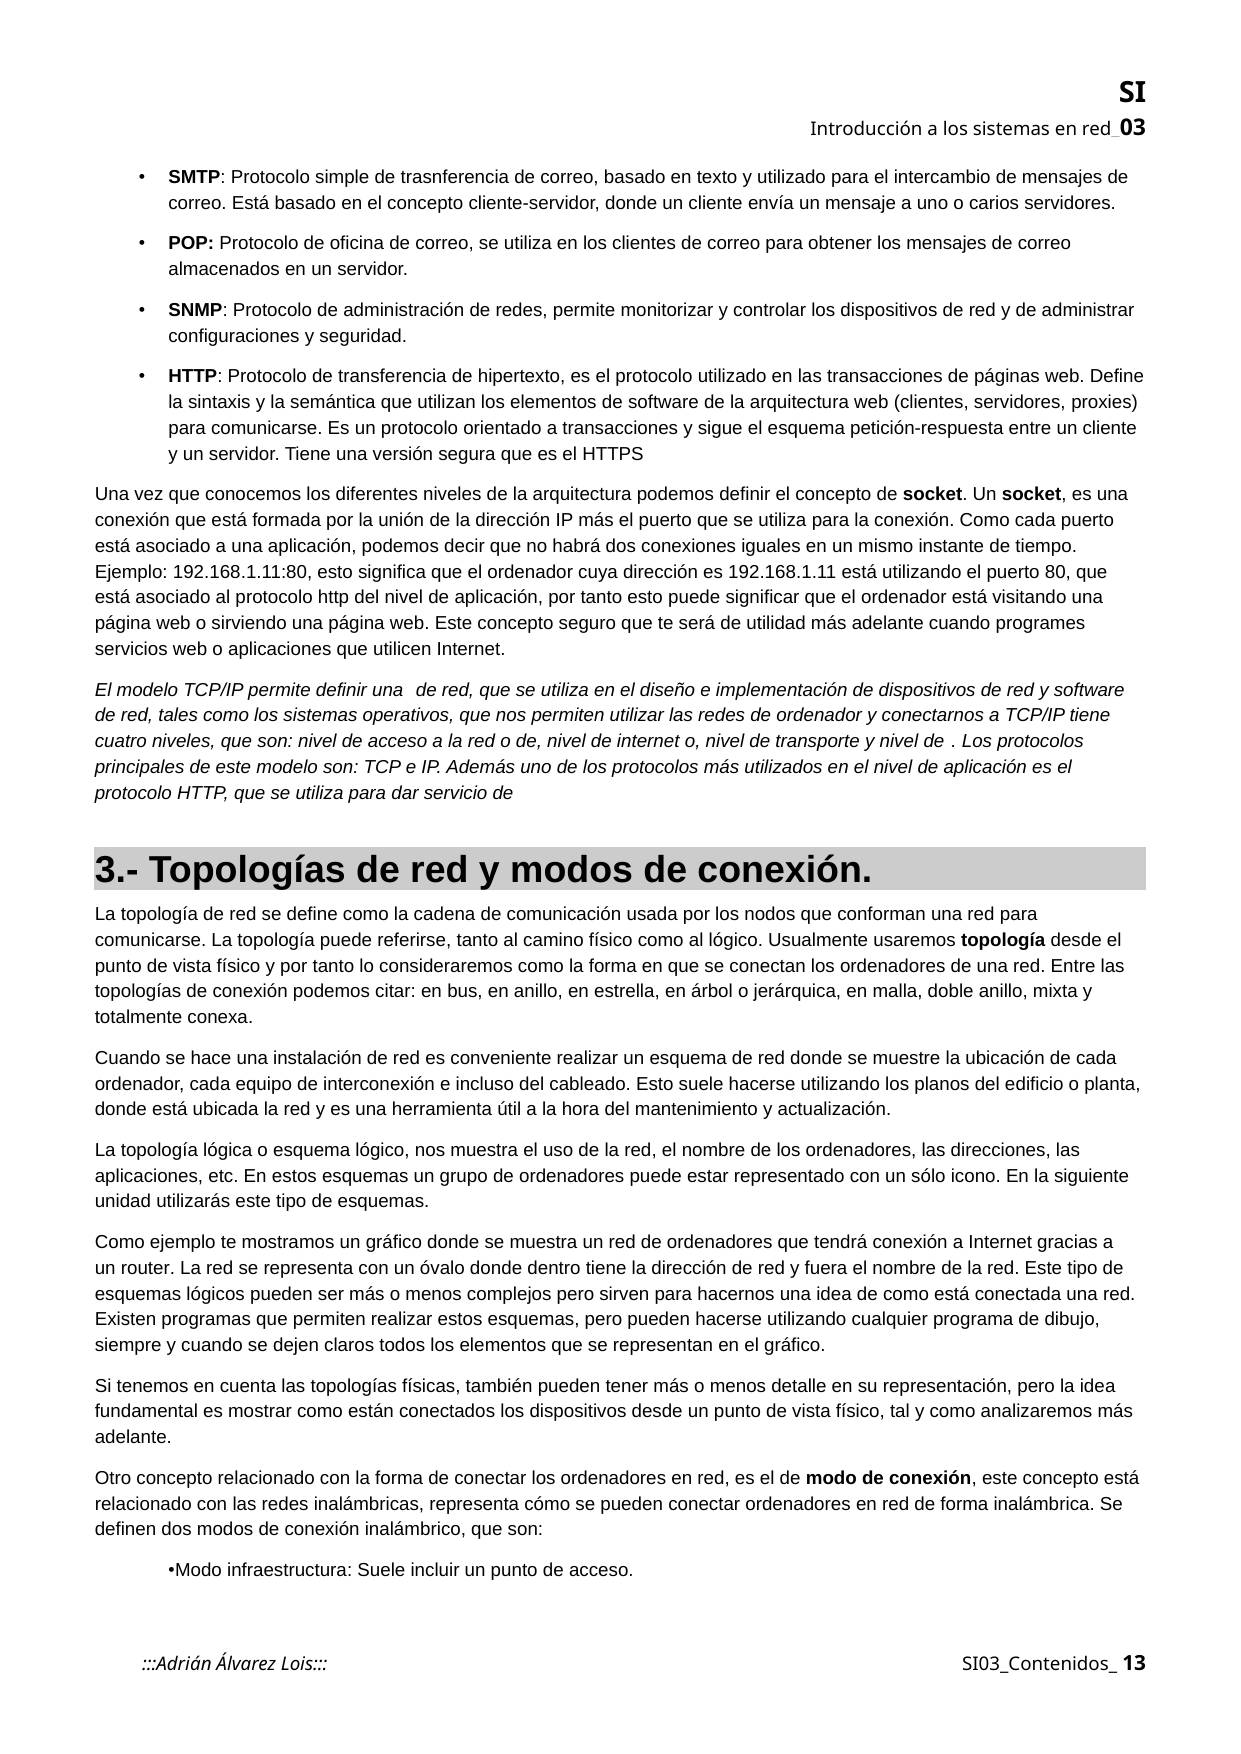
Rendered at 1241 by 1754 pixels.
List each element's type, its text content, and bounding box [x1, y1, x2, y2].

text Cuando se hace una instalación de red es conveniente realizar un esquema de red donde se muestre la ubicación de cada ordenador, cada equipo de interconexión e incluso del cableado. Esto suele hacerse utilizando los planos del edificio o planta, donde está ubicada la red y es una herramienta útil a la hora del mantenimiento y actualización. [94, 1046, 1146, 1120]
list HTTP: Protocolo de transferencia de hipertexto, es el protocolo utilizado en las transacciones de páginas web. Define la sintaxis y la semántica que utilizan los elementos de software de la arquitectura web (clientes, servidores, proxies) para comunicarse. Es un protocolo orientado a transacciones y sigue el esquema petición-respuesta entre un cliente y un servidor. Tiene una versión segura que es el HTTPS [139, 365, 1146, 464]
text Como ejemplo te mostramos un gráfico donde se muestra un red de ordenadores que tendrá conexión a Internet gracias a un router. La red se representa con un óvalo donde dentro tiene la dirección de red y fuera el nombre de la red. Este tipo de esquemas lógicos pueden ser más o menos complejos pero sirven para hacernos una idea de como está conectada una red. Existen programas que permiten realizar estos esquemas, pero pueden hacerse utilizando cualquier programa de dibujo, siempre y cuando se dejen claros todos los elementos que se representan en el gráfico. [94, 1231, 1146, 1356]
text Una vez que conocemos los diferentes niveles de la arquitectura podemos definir el concepto de socket. Un socket, es una conexión que está formada por la unión de la dirección IP más el puerto que se utiliza para la conexión. Como cada puerto está asociado a una aplicación, podemos decir que no habrá dos conexiones iguales en un mismo instante de tiempo. Ejemplo: 192.168.1.11:80, esto significa que el ordenador cuya dirección es 192.168.1.11 está utilizando el puerto 80, que está asociado al protocolo http del nivel de aplicación, por tanto esto puede significar que el ordenador está visitando una página web o sirviendo una página web. Este concepto seguro que te será de utilidad más adelante cuando programes servicios web o aplicaciones que utilicen Internet. [94, 483, 1146, 659]
list POP: Protocolo de oficina de correo, se utiliza en los clientes de correo para obtener los mensajes de correo almacenados en un servidor. [139, 232, 1146, 280]
subtitle 3.- Topologías de red y modos de conexión. [94, 847, 1146, 890]
list Modo infraestructura: Suele incluir un punto de acceso. [94, 1558, 1146, 1580]
list SMTP: Protocolo simple de trasnferencia de correo, basado en texto y utilizado para el intercambio de mensajes de correo. Está basado en el concepto cliente-servidor, donde un cliente envía un mensaje a uno o carios servidores. [139, 166, 1146, 213]
text El modelo TCP/IP permite definir una de red, que se utiliza en el diseño e implementación de dispositivos de red y software de red, tales como los sistemas operativos, que nos permiten utilizar las redes de ordenador y conectarnos a TCP/IP tiene cuatro niveles, que son: nivel de acceso a la red o de, nivel de internet o, nivel de transporte y nivel de . Los protocolos principales de este modelo son: TCP e IP. Además uno de los protocolos más utilizados en el nivel de aplicación es el protocolo HTTP, que se utiliza para dar servicio de [94, 678, 1146, 803]
list SNMP: Protocolo de administración de redes, permite monitorizar y controlar los dispositivos de red y de administrar configuraciones y seguridad. [139, 298, 1146, 346]
text Otro concepto relacionado con la forma de conectar los ordenadores en red, es el de modo de conexión, este concepto está relacionado con las redes inalámbricas, representa cómo se pueden conectar ordenadores en red de forma inalámbrica. Se definen dos modos de conexión inalámbrico, que son: [94, 1466, 1146, 1540]
text La topología lógica o esquema lógico, nos muestra el uso de la red, el nombre de los ordenadores, las direcciones, las aplicaciones, etc. En estos esquemas un grupo de ordenadores puede estar representado con un sólo icono. En la siguiente unidad utilizarás este tipo de esquemas. [94, 1138, 1146, 1212]
text La topología de red se define como la cadena de comunicación usada por los nodos que conforman una red para comunicarse. La topología puede referirse, tanto al camino físico como al lógico. Usualmente usaremos topología desde el punto de vista físico y por tanto lo consideraremos como la forma en que se conectan los ordenadores de una red. Entre las topologías de conexión podemos citar: en bus, en anillo, en estrella, en árbol o jerárquica, en malla, doble anillo, mixta y totalmente conexa. [94, 903, 1146, 1028]
text Si tenemos en cuenta las topologías físicas, también pueden tener más o menos detalle en su representación, pero la idea fundamental es mostrar como están conectados los dispositivos desde un punto de vista físico, tal y como analizaremos más adelante. [94, 1374, 1146, 1448]
